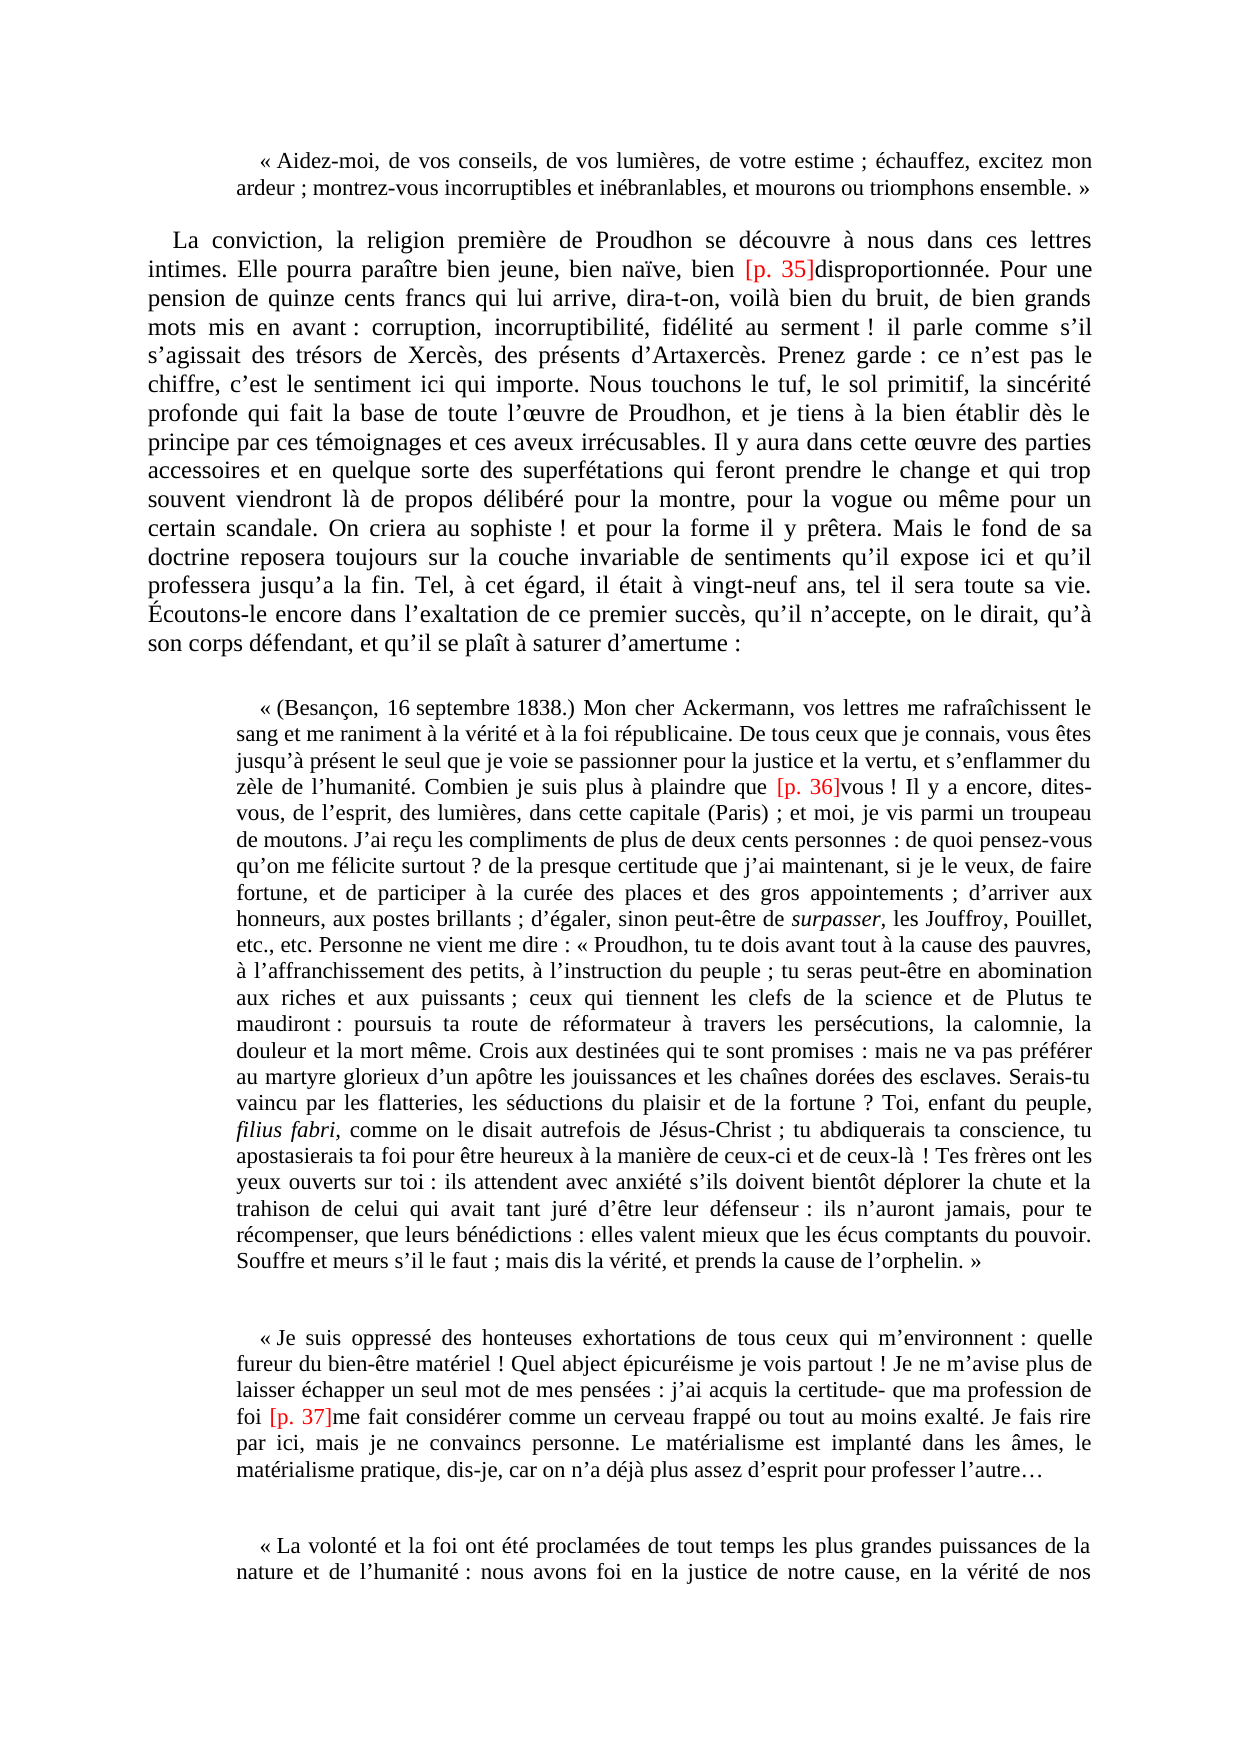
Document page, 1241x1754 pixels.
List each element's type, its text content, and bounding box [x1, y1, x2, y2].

text « Je suis oppressé des honteuses exhortations de tous ceux qui m’environnent : quelle fureur du bien-être matériel ! Quel abject épicuréisme je vois partout ! Je ne m’avise plus de laisser échapper un seul mot de mes pensées : j’ai acquis la certitude- que ma profession de foi [p. 37]me fait considérer comme un cerveau frappé ou tout au moins exalté. Je fais rire par ici, mais je ne convaincs personne. Le matérialisme est implanté dans les âmes, le matérialisme pratique, dis-je, car on n’a déjà plus assez d’esprit pour professer l’autre… [236, 1324, 1093, 1482]
text « (Besançon, 16 septembre 1838.) Mon cher Ackermann, vos lettres me rafraîchissent le sang et me raniment à la vérité et à la foi républicaine. De tous ceux que je connais, vous êtes jusqu’à présent le seul que je voie se passionner pour la justice et la vertu, et s’enflammer du zèle de l’humanité. Combien je suis plus à plaindre que [p. 36]vous ! Il y a encore, dites-vous, de l’esprit, des lumières, dans cette capitale (Paris) ; et moi, je vis parmi un troupeau de moutons. J’ai reçu les compliments de plus de deux cents personnes : de quoi pensez-vous qu’on me félicite surtout ? de la presque certitude que j’ai maintenant, si je le veux, de faire fortune, et de participer à la curée des places et des gros appointements ; d’arriver aux honneurs, aux postes brillants ; d’égaler, sinon peut-être de surpasser, les Jouffroy, Pouillet, etc., etc. Personne ne vient me dire : « Proudhon, tu te dois avant tout à la cause des pauvres, à l’affranchissement des petits, à l’instruction du peuple ; tu seras peut-être en abomination aux riches et aux puissants ; ceux qui tiennent les clefs de la science et de Plutus te maudiront : poursuis ta route de réformateur à travers les persécutions, la calomnie, la douleur et la mort même. Crois aux destinées qui te sont promises : mais ne va pas préférer au martyre glorieux d’un apôtre les jouissances et les chaînes dorées des esclaves. Serais-tu vaincu par les flatteries, les séductions du plaisir et de la fortune ? Toi, enfant du peuple, filius fabri, comme on le disait autrefois de Jésus-Christ ; tu abdiquerais ta conscience, tu apostasierais ta foi pour être heureux à la manière de ceux-ci et de ceux-là ! Tes frères ont les yeux ouverts sur toi : ils attendent avec anxiété s’ils doivent bientôt déplorer la chute et la trahison de celui qui avait tant juré d’être leur défenseur : ils n’auront jamais, pour te récompenser, que leurs bénédictions : elles valent mieux que les écus comptants du pouvoir. Souffre et meurs s’il le faut ; mais dis la vérité, et prends la cause de l’orphelin. » [236, 694, 1093, 1274]
text « Aidez-moi, de vos conseils, de vos lumières, de votre estime ; échauffez, excitez mon ardeur ; montrez-vous incorruptibles et inébranlables, et mourons ou triomphons ensemble. » [236, 148, 1093, 200]
text La conviction, la religion première de Proudhon se découvre à nous dans ces lettres intimes. Elle pourra paraître bien jeune, bien naïve, bien [p. 35]disproportionnée. Pour une pension de quinze cents francs qui lui arrive, dira-t-on, voilà bien du bruit, de bien grands mots mis en avant : corruption, incorruptibilité, fidélité au serment ! il parle comme s’il s’agissait des trésors de Xercès, des présents d’Artaxercès. Prenez garde : ce n’est pas le chiffre, c’est le sentiment ici qui importe. Nous touchons le tuf, le sol primitif, la sincérité profonde qui fait la base de toute l’œuvre de Proudhon, et je tiens à la bien établir dès le principe par ces témoignages et ces aveux irrécusables. Il y aura dans cette œuvre des parties accessoires et en quelque sorte des superfétations qui feront prendre le change et qui trop souvent viendront là de propos délibéré pour la montre, pour la vogue ou même pour un certain scandale. On criera au sophiste ! et pour la forme il y prêtera. Mais le fond de sa doctrine reposera toujours sur la couche invariable de sentiments qu’il expose ici et qu’il professera jusqu’a la fin. Tel, à cet égard, il était à vingt-neuf ans, tel il sera toute sa vie. Écoutons-le encore dans l’exaltation de ce premier succès, qu’il n’accepte, on le dirait, qu’à son corps défendant, et qu’il se plaît à saturer d’amertume : [148, 225, 1093, 657]
text « La volonté et la foi ont été proclamées de tout temps les plus grandes puissances de la nature et de l’humanité : nous avons foi en la justice de notre cause, en la vérité de nos [236, 1532, 1093, 1585]
